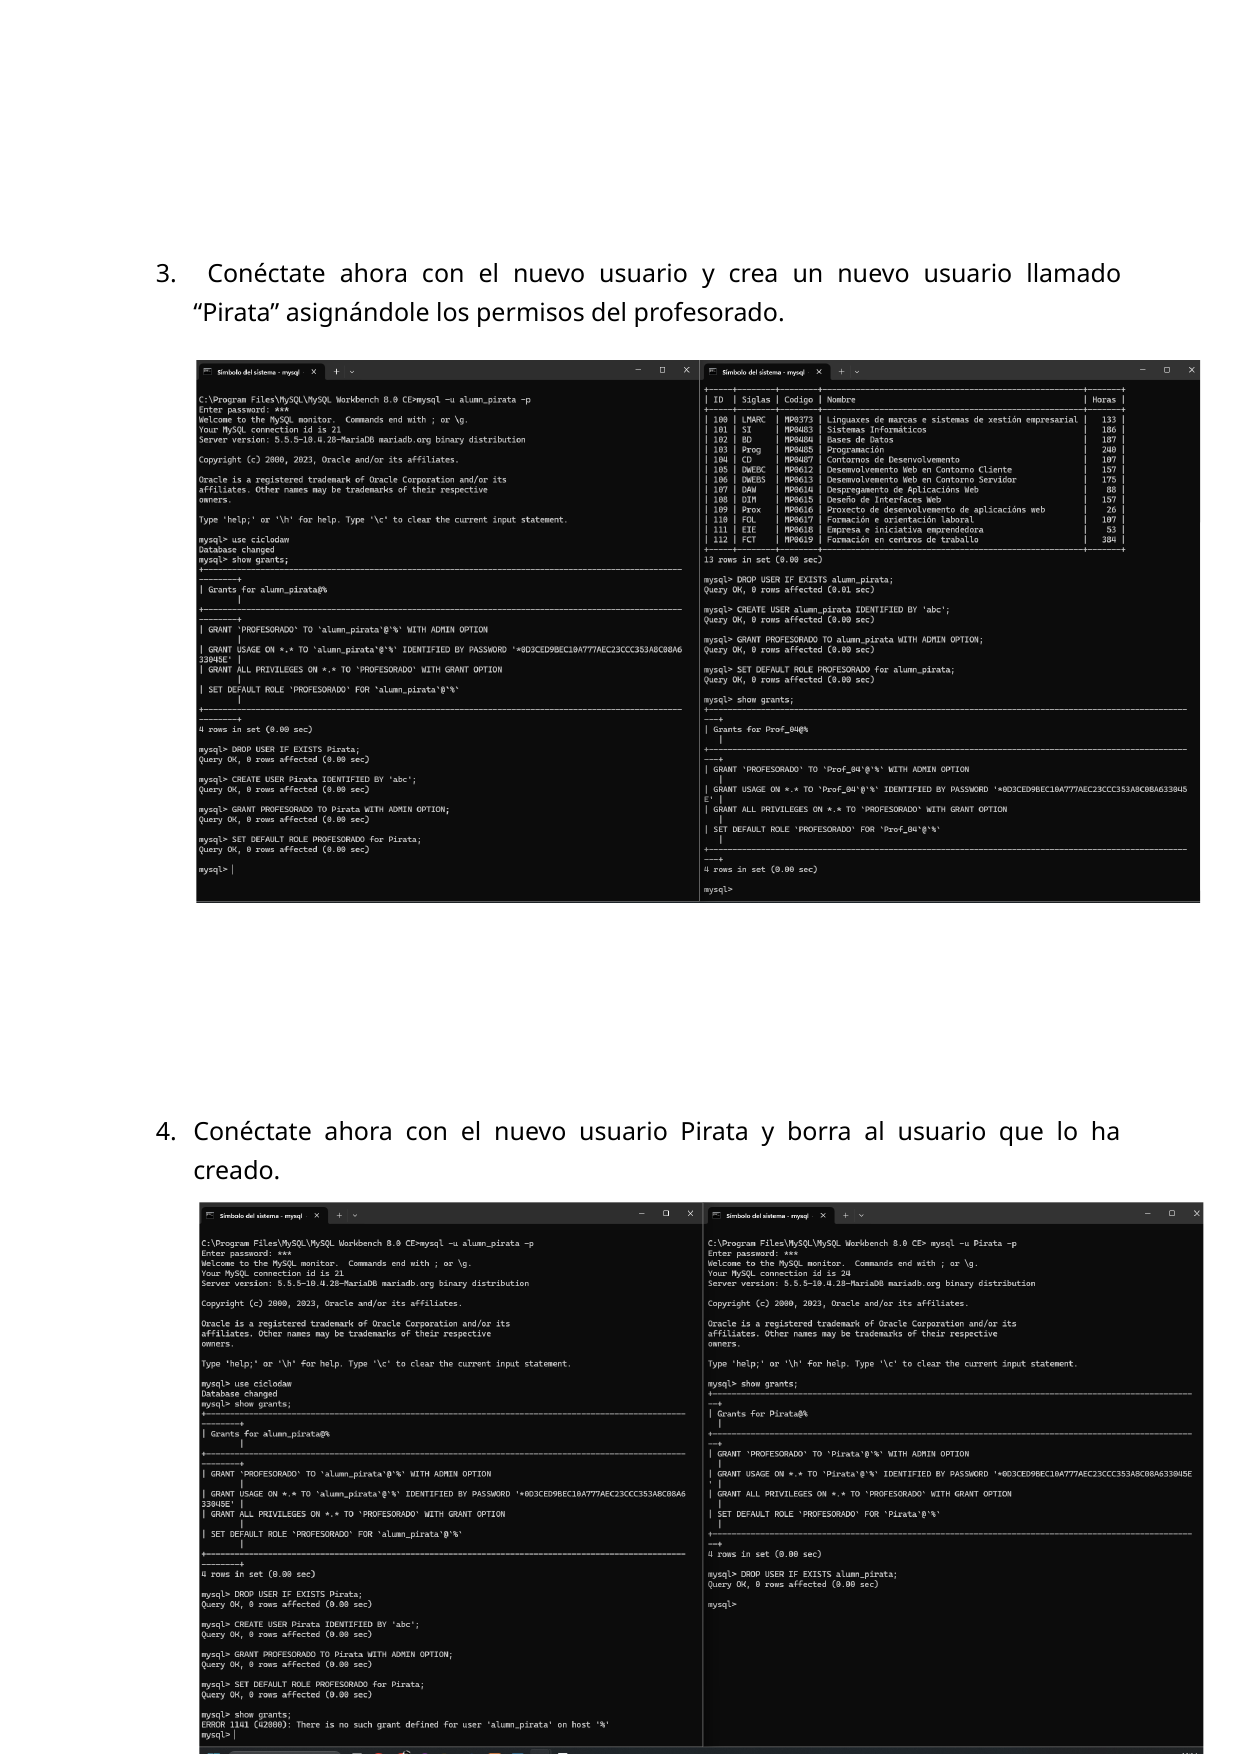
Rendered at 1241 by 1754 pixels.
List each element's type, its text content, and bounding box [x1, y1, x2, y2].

list Conéctate ahora con el nuevo usuario Pirata y borra al usuario que lo ha creado. [156, 1113, 1122, 1187]
list Conéctate ahora con el nuevo usuario y crea un nuevo usuario llamado “Pirata” asignándole los permisos del profesorado. [156, 255, 1122, 328]
